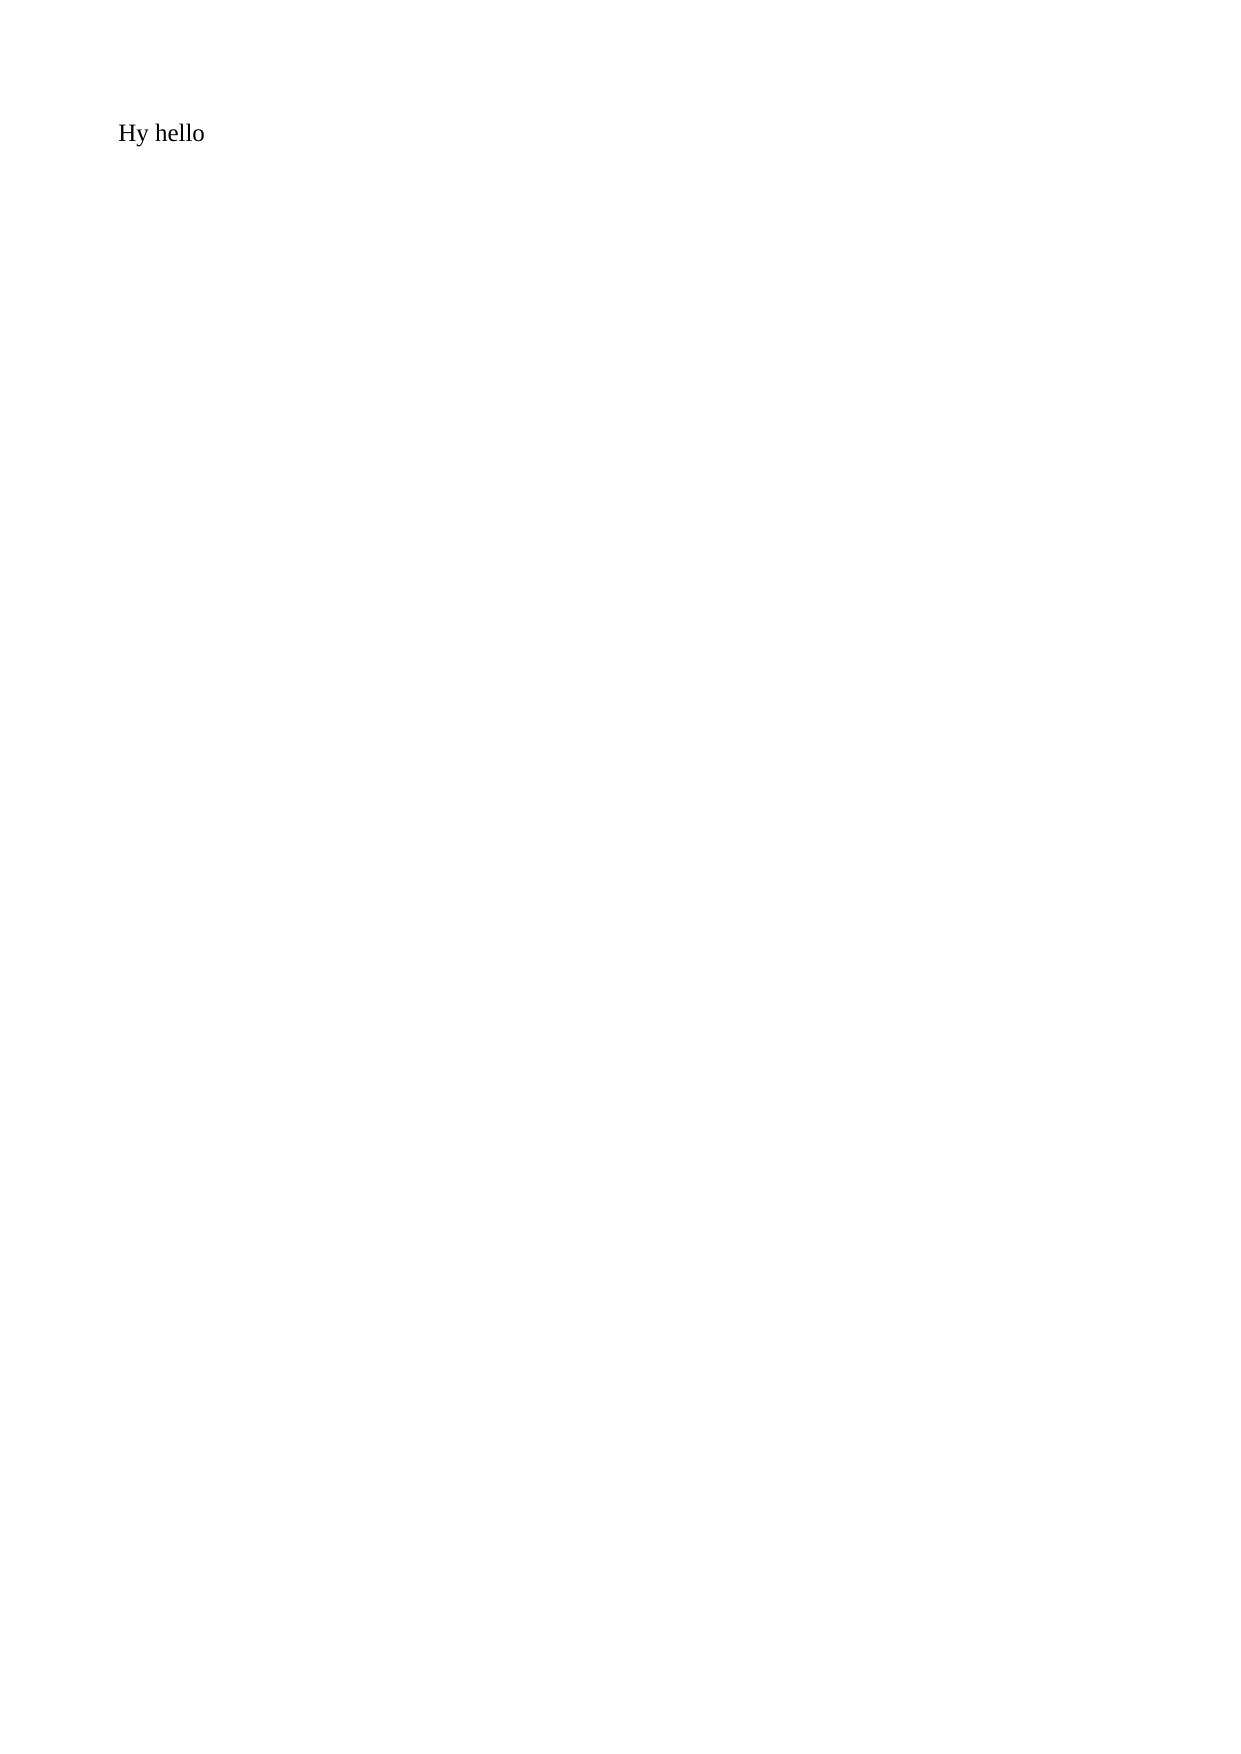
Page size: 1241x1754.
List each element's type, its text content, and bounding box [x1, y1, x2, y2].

text Hy hello [118, 118, 1122, 147]
